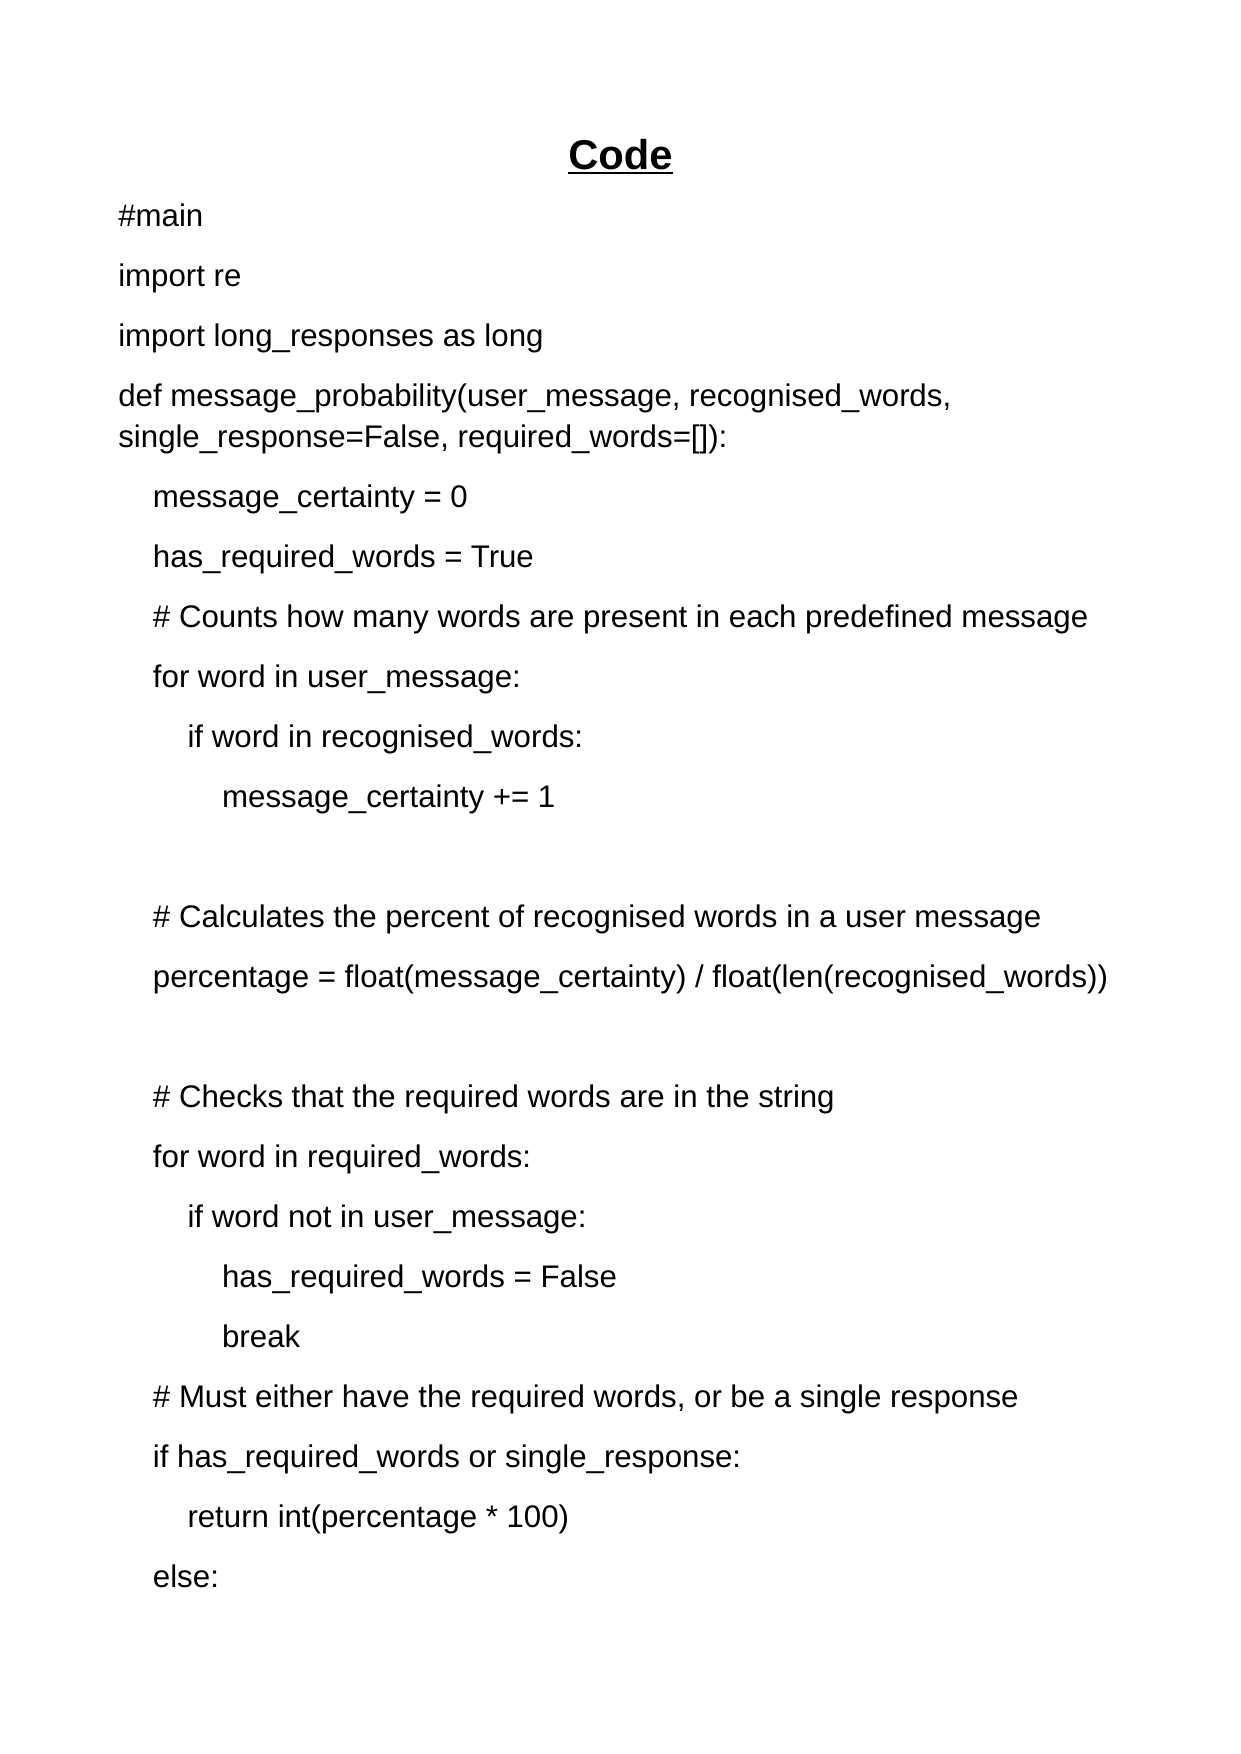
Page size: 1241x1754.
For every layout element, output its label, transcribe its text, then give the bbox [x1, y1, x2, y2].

text if word in recognised_words: [118, 718, 1122, 754]
text message_certainty = 0 [118, 478, 1122, 514]
text # Counts how many words are present in each predefined message [118, 598, 1122, 634]
text has_required_words = False [118, 1258, 1122, 1294]
subtitle Code [118, 131, 1122, 178]
text percentage = float(message_certainty) / float(len(recognised_words)) [118, 958, 1122, 994]
text else: [118, 1558, 1122, 1594]
text has_required_words = True [118, 538, 1122, 574]
text return int(percentage * 100) [118, 1498, 1122, 1534]
text import long_responses as long [118, 317, 1122, 353]
text for word in required_words: [118, 1138, 1122, 1174]
text if has_required_words or single_response: [118, 1438, 1122, 1474]
text # Must either have the required words, or be a single response [118, 1378, 1122, 1414]
text if word not in user_message: [118, 1198, 1122, 1234]
text #main [118, 197, 1122, 233]
text break [118, 1318, 1122, 1354]
text # Checks that the required words are in the string [118, 1078, 1122, 1114]
text for word in user_message: [118, 658, 1122, 694]
text import re [118, 257, 1122, 293]
text def message_probability(user_message, recognised_words, single_response=False, required_words=[]): [118, 377, 1122, 454]
text message_certainty += 1 [118, 778, 1122, 814]
text # Calculates the percent of recognised words in a user message [118, 898, 1122, 934]
